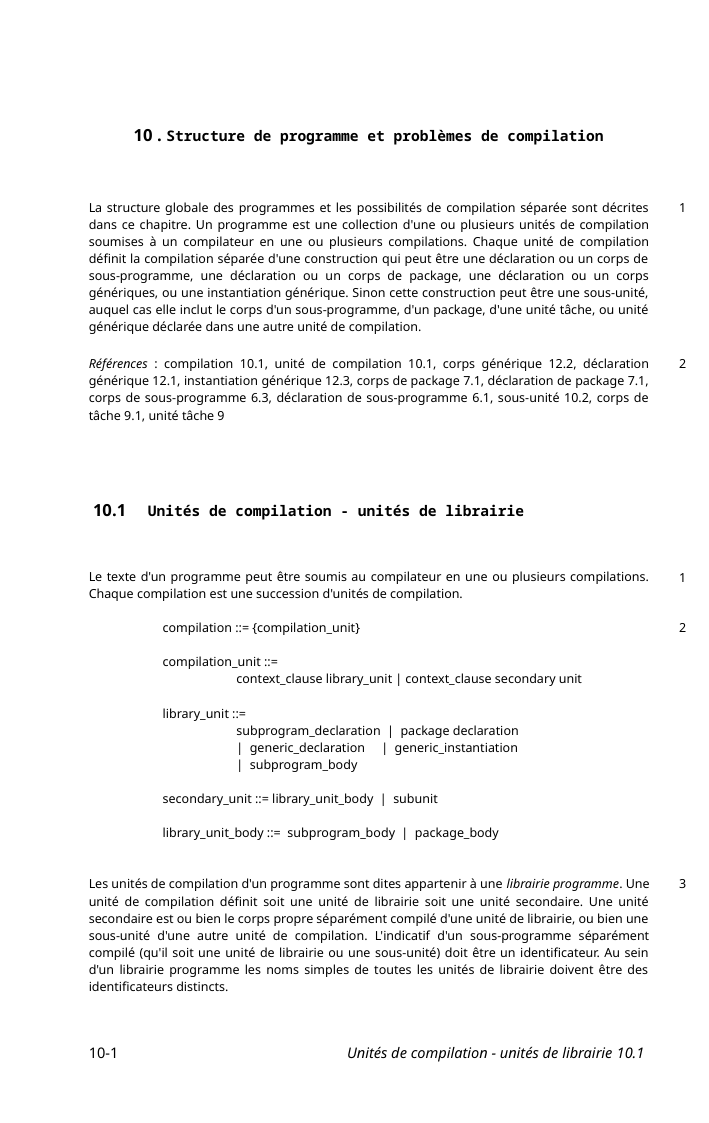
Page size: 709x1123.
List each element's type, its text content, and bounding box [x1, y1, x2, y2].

text | generic_declaration | generic_instantiation [88, 739, 649, 756]
text library_unit_body ::= subprogram_body | package_body [88, 824, 649, 841]
text | subprogram_body [88, 756, 649, 773]
text subprogram_declaration | package declaration [88, 722, 649, 739]
text Le texte d'un programme peut être soumis au compilateur en une ou plusieurs compilations. Chaque compilation est une succession d'unités de compilation. [88, 568, 649, 602]
subtitle Structure de programme et problèmes de compilation [88, 124, 649, 147]
text context_clause library_unit | context_clause secondary unit [88, 671, 649, 688]
subtitle Unités de compilation - unités de librairie [88, 499, 649, 521]
text secondary_unit ::= library_unit_body | subunit [88, 790, 649, 807]
text La structure globale des programmes et les possibilités de compilation séparée sont décrites dans ce chapitre. Un programme est une collection d'une ou plusieurs unités de compilation soumises à un compilateur en une ou plusieurs compilations. Chaque unité de compilation définit la compilation séparée d'une construction qui peut être une déclaration ou un corps de sous-programme, une déclaration ou un corps de package, une déclaration ou un corps génériques, ou une instantiation générique. Sinon cette construction peut être une sous-unité, auquel cas elle inclut le corps d'un sous-programme, d'un package, d'une unité tâche, ou unité générique déclarée dans une autre unité de compilation. [88, 199, 649, 336]
text library_unit ::= [88, 705, 649, 722]
text Références : compilation 10.1, unité de compilation 10.1, corps générique 12.2, déclaration générique 12.1, instantiation générique 12.3, corps de package 7.1, déclaration de package 7.1, corps de sous-programme 6.3, déclaration de sous-programme 6.1, sous-unité 10.2, corps de tâche 9.1, unité tâche 9 [88, 355, 649, 424]
text compilation ::= {compilation_unit} [88, 619, 649, 636]
text Les unités de compilation d'un programme sont dites appartenir à une librairie programme. Une unité de compilation définit soit une unité de librairie soit une unité secondaire. Une unité secondaire est ou bien le corps propre séparément compilé d'une unité de librairie, ou bien une sous-unité d'une autre unité de compilation. L'indicatif d'un sous-programme séparément compilé (qu'il soit une unité de librairie ou une sous-unité) doit être un identificateur. Au sein d'un librairie programme les noms simples de toutes les unités de librairie doivent être des identificateurs distincts. [88, 876, 649, 995]
text compilation_unit ::= [88, 653, 649, 671]
